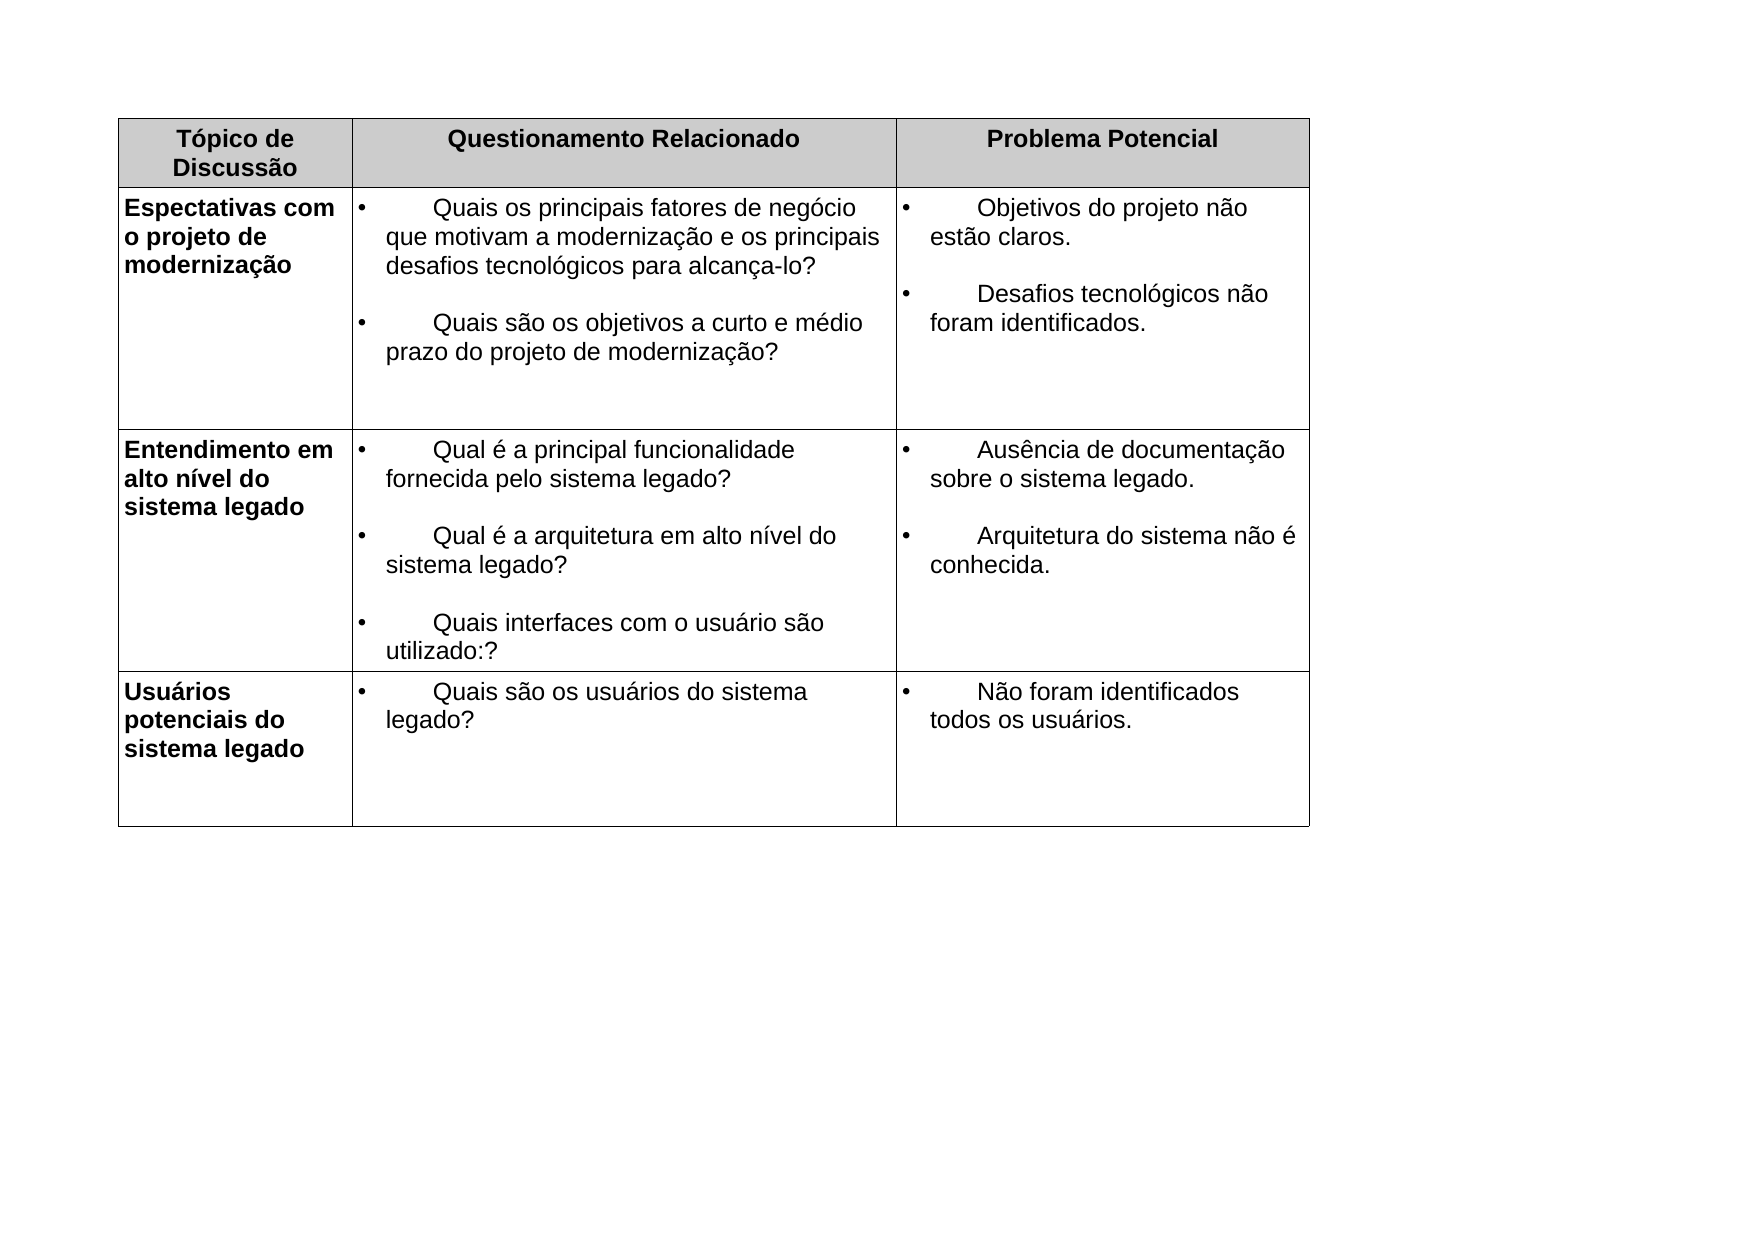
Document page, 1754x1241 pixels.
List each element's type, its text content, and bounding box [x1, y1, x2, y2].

table_header Questionamento Relacionado [353, 119, 896, 187]
table_header Problema Potencial [897, 119, 1309, 187]
table_header Tópico de Discussão [119, 119, 352, 187]
table_cell Qual é a principal funcionalidade fornecida pelo sistema legado? Qual é a arquitetura em alto nível do sistema legado? Quais interfaces com o usuário são utilizado:? [353, 430, 896, 671]
table_cell Espectativas com o projeto de modernização [119, 188, 352, 429]
table_cell Ausência de documentação sobre o sistema legado. Arquitetura do sistema não é conhecida. [897, 430, 1309, 671]
table_cell Não foram identificados todos os usuários. [897, 672, 1309, 826]
table_cell Entendimento em alto nível do sistema legado [119, 430, 352, 671]
table_cell Usuários potenciais do sistema legado [119, 672, 352, 826]
table_cell Objetivos do projeto não estão claros. Desafios tecnológicos não foram identificados. [897, 188, 1309, 429]
table_cell Quais são os usuários do sistema legado? [353, 672, 896, 826]
table_cell Quais os principais fatores de negócio que motivam a modernização e os principais desafios tecnológicos para alcança-lo? Quais são os objetivos a curto e médio prazo do projeto de modernização? [353, 188, 896, 429]
